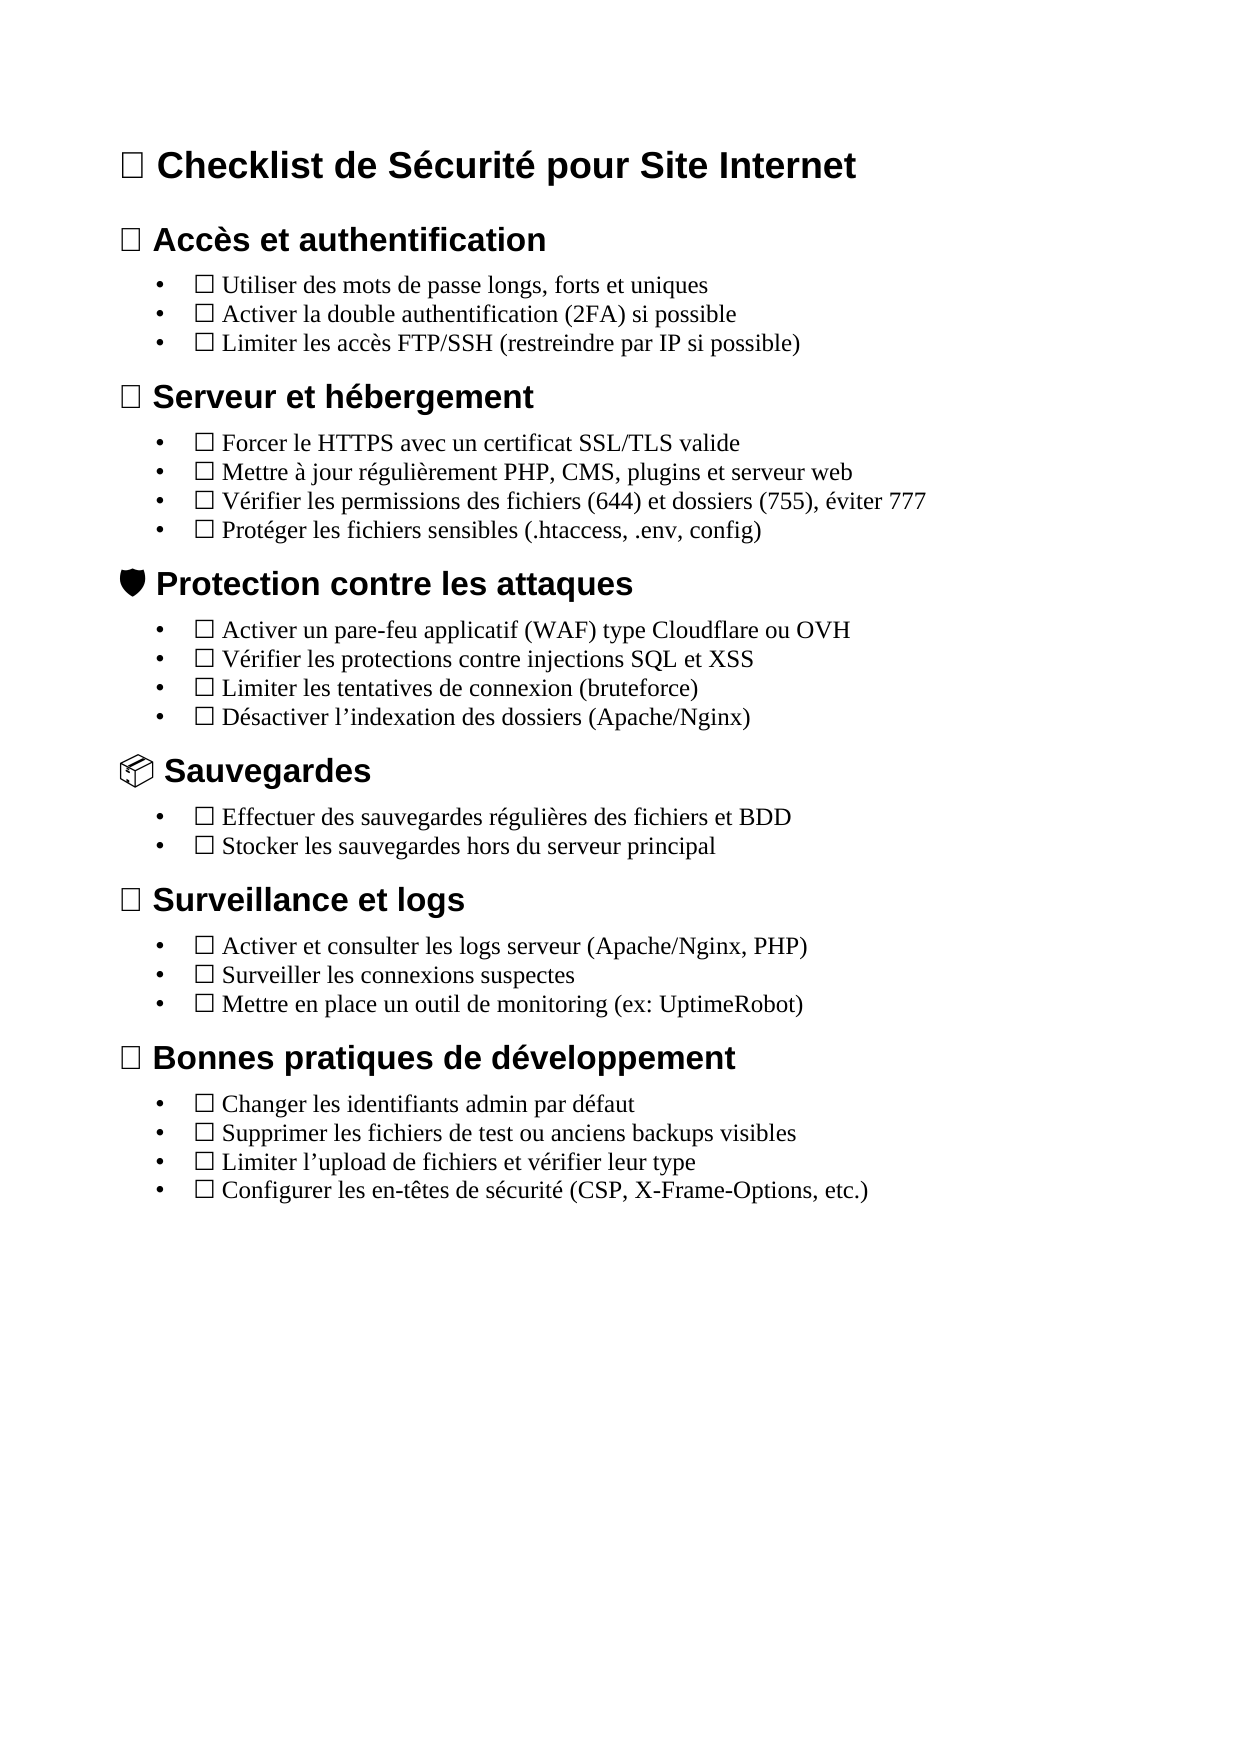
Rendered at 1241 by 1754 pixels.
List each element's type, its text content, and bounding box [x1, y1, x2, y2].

list ☐ Stocker les sauvegardes hors du serveur principal [156, 607, 1122, 636]
list ☐ Forcer le HTTPS avec un certificat SSL/TLS valide [156, 291, 1122, 319]
list ☐ Mettre en place un outil de monitoring (ex: UptimeRobot) [156, 722, 1122, 751]
list ☐ Effectuer des sauvegardes régulières des fichiers et BDD [156, 578, 1122, 607]
list ☐ Configurer les en-têtes de sécurité (CSP, X-Frame-Options, etc.) [156, 866, 1122, 894]
subtitle 🛡️ Protection contre les attaques [118, 406, 1122, 434]
subtitle 🔎 Surveillance et logs [118, 636, 1122, 664]
subtitle 🌐 Serveur et hébergement [118, 262, 1122, 291]
subtitle 🔐 Accès et authentification [118, 147, 1122, 176]
subtitle ✅ Checklist de Sécurité pour Site Internet [118, 118, 1122, 147]
list ☐ Limiter l’upload de fichiers et vérifier leur type [156, 837, 1122, 866]
list ☐ Changer les identifiants admin par défaut [156, 779, 1122, 808]
list ☐ Supprimer les fichiers de test ou anciens backups visibles [156, 808, 1122, 837]
list ☐ Activer et consulter les logs serveur (Apache/Nginx, PHP) [156, 664, 1122, 693]
subtitle 🤖 Bonnes pratiques de développement [118, 751, 1122, 779]
list ☐ Mettre à jour régulièrement PHP, CMS, plugins et serveur web [156, 319, 1122, 348]
list ☐ Activer la double authentification (2FA) si possible [156, 204, 1122, 233]
list ☐ Limiter les tentatives de connexion (bruteforce) [156, 492, 1122, 521]
list ☐ Utiliser des mots de passe longs, forts et uniques [156, 176, 1122, 204]
list ☐ Protéger les fichiers sensibles (.htaccess, .env, config) [156, 377, 1122, 406]
subtitle 📦 Sauvegardes [118, 549, 1122, 578]
list ☐ Vérifier les permissions des fichiers (644) et dossiers (755), éviter 777 [156, 348, 1122, 377]
list ☐ Surveiller les connexions suspectes [156, 693, 1122, 722]
list ☐ Activer un pare-feu applicatif (WAF) type Cloudflare ou OVH [156, 434, 1122, 463]
list ☐ Limiter les accès FTP/SSH (restreindre par IP si possible) [156, 233, 1122, 262]
list ☐ Désactiver l’indexation des dossiers (Apache/Nginx) [156, 521, 1122, 549]
list ☐ Vérifier les protections contre injections SQL et XSS [156, 463, 1122, 492]
